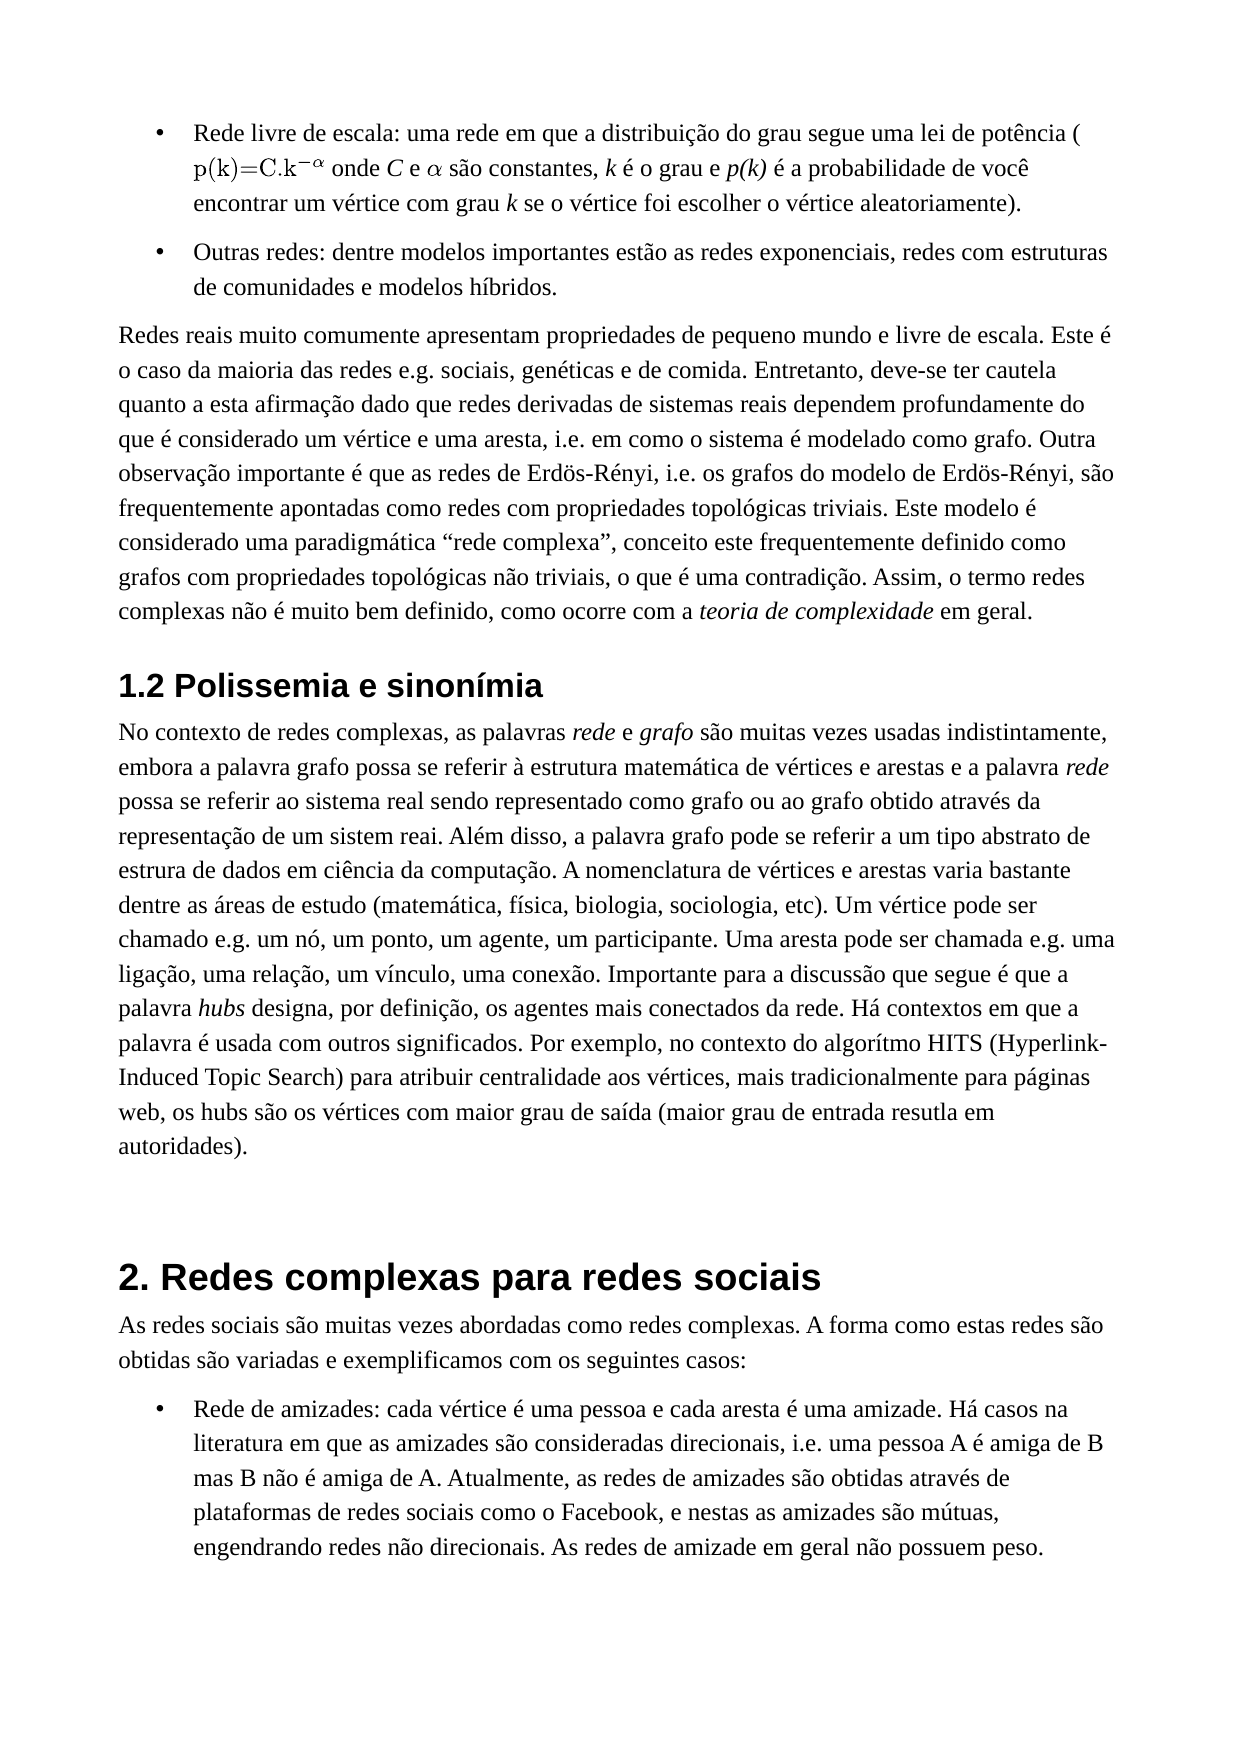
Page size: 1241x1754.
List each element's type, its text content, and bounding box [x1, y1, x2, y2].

list Outras redes: dentre modelos importantes estão as redes exponenciais, redes com estruturas de comunidades e modelos híbridos. [156, 237, 1122, 300]
text Redes reais muito comumente apresentam propriedades de pequeno mundo e livre de escala. Este é o caso da maioria das redes e.g. sociais, genéticas e de comida. Entretanto, deve-se ter cautela quanto a esta afirmação dado que redes derivadas de sistemas reais dependem profundamente do que é considerado um vértice e uma aresta, i.e. em como o sistema é modelado como grafo. Outra observação importante é que as redes de Erdös-Rényi, i.e. os grafos do modelo de Erdös-Rényi, são frequentemente apontadas como redes com propriedades topológicas triviais. Este modelo é considerado uma paradigmática “rede complexa”, conceito este frequentemente definido como grafos com propriedades topológicas não triviais, o que é uma contradição. Assim, o termo redes complexas não é muito bem definido, como ocorre com a teoria de complexidade em geral. [118, 321, 1122, 625]
text As redes sociais são muitas vezes abordadas como redes complexas. A forma como estas redes são obtidas são variadas e exemplificamos com os seguintes casos: [118, 1311, 1122, 1374]
text No contexto de redes complexas, as palavras rede e grafo são muitas vezes usadas indistintamente, embora a palavra grafo possa se referir à estrutura matemática de vértices e arestas e a palavra rede possa se referir ao sistema real sendo representado como grafo ou ao grafo obtido através da representação de um sistem reai. Além disso, a palavra grafo pode se referir a um tipo abstrato de estrura de dados em ciência da computação. A nomenclatura de vértices e arestas varia bastante dentre as áreas de estudo (matemática, física, biologia, sociologia, etc). Um vértice pode ser chamado e.g. um nó, um ponto, um agente, um participante. Uma aresta pode ser chamada e.g. uma ligação, uma relação, um vínculo, uma conexão. Importante para a discussão que segue é que a palavra hubs designa, por definição, os agentes mais conectados da rede. Há contextos em que a palavra é usada com outros significados. Por exemplo, no contexto do algorítmo HITS (Hyperlink-Induced Topic Search) para atribuir centralidade aos vértices, mais tradicionalmente para páginas web, os hubs são os vértices com maior grau de saída (maior grau de entrada resutla em autoridades). [118, 717, 1122, 1160]
subtitle 2. Redes complexas para redes sociais [118, 1254, 1122, 1298]
list Rede livre de escala: uma rede em que a distribuição do grau segue uma lei de potência ( onde C e são constantes, k é o grau e p(k) é a probabilidade de você encontrar um vértice com grau k se o vértice foi escolher o vértice aleatoriamente). [156, 118, 1122, 217]
subtitle 1.2 Polissemia e sinonímia [118, 666, 1122, 705]
list Rede de amizades: cada vértice é uma pessoa e cada aresta é uma amizade. Há casos na literatura em que as amizades são consideradas direcionais, i.e. uma pessoa A é amiga de B mas B não é amiga de A. Atualmente, as redes de amizades são obtidas através de plataformas de redes sociais como o Facebook, e nestas as amizades são mútuas, engendrando redes não direcionais. As redes de amizade em geral não possuem peso. [156, 1394, 1122, 1561]
